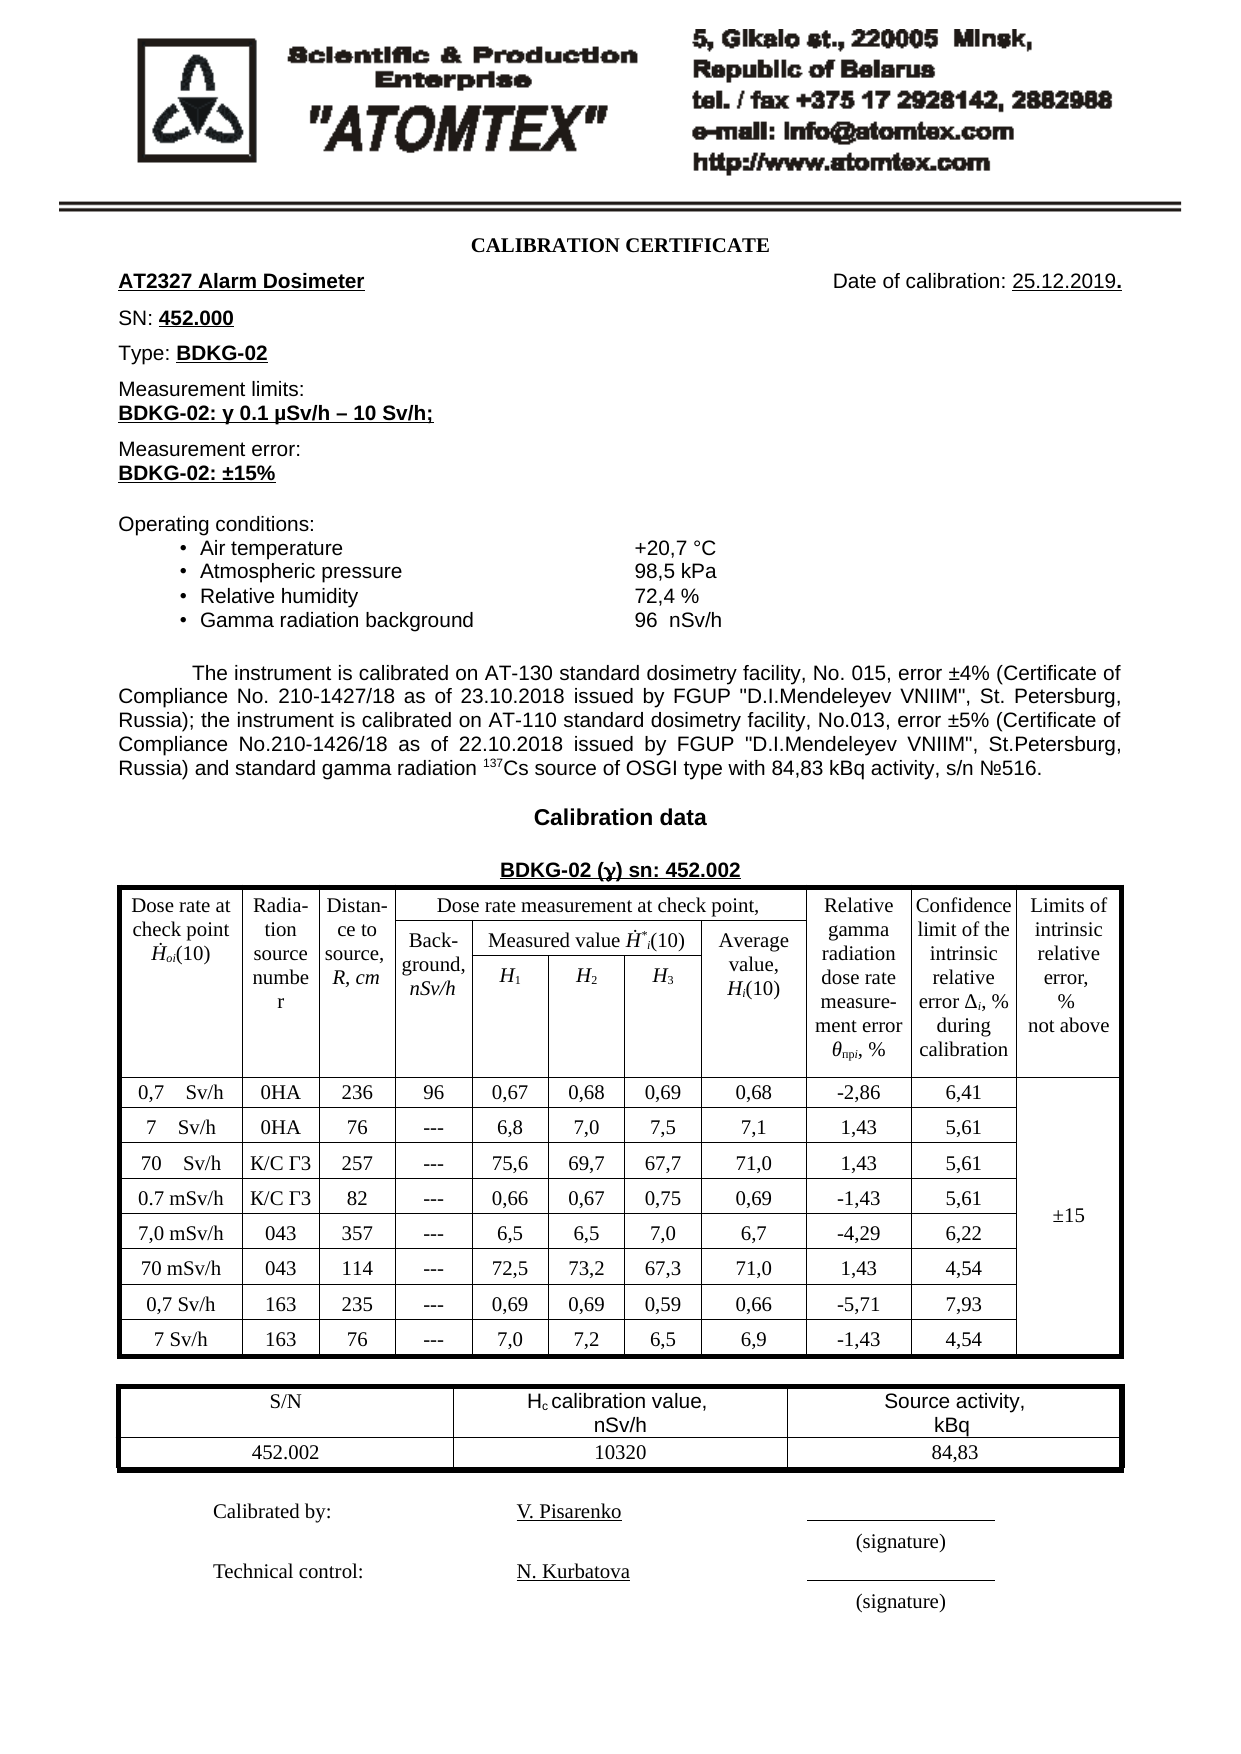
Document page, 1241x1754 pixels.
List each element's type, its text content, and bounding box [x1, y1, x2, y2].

table_cell 5,61 [912, 1179, 1016, 1213]
table_cell 0НА [243, 1078, 319, 1107]
table_cell 7 Sv/h [122, 1320, 242, 1354]
table_cell 357 [320, 1214, 395, 1248]
table_cell H1 [473, 956, 548, 1077]
table_cell 70 mSv/h [122, 1249, 242, 1283]
table_cell 76 [320, 1320, 395, 1354]
table_cell H3 [625, 956, 701, 1077]
table_cell Average value, Hi(10) [702, 921, 806, 1077]
table_cell --- [396, 1108, 472, 1142]
table_header [117, 1473, 1123, 1496]
table_cell 0,69 [625, 1078, 701, 1107]
table_header S/N [121, 1389, 453, 1437]
table_cell -2,86 [807, 1078, 911, 1107]
table_header 84,83 [788, 1438, 1119, 1467]
table_cell 0,68 [702, 1078, 806, 1107]
table_cell H2 [549, 956, 624, 1077]
table_header BDKG-02 () sn: 452.002 [119, 854, 1121, 884]
table_cell 257 [320, 1143, 395, 1177]
table_cell 7,5 [625, 1108, 701, 1142]
table_cell [514, 1586, 771, 1616]
table_cell 72,5 [473, 1249, 548, 1283]
text CALIBRATION CERTIFICATE [118, 233, 1122, 257]
table_cell 71,0 [702, 1249, 806, 1283]
table_cell 7,0 [625, 1214, 701, 1248]
table_cell 75,6 [473, 1143, 548, 1177]
table_cell 6,8 [473, 1108, 548, 1142]
table_cell 96 [396, 1078, 472, 1107]
table_cell 163 [243, 1285, 319, 1319]
table_cell -1,43 [807, 1320, 911, 1354]
table_cell 6,9 [702, 1320, 806, 1354]
table_cell 0,67 [473, 1078, 548, 1107]
table_cell 7,2 [549, 1320, 624, 1354]
table_cell 0,68 [549, 1078, 624, 1107]
table_cell [771, 1556, 1030, 1586]
text BDKG-02: γ 0.1 µSv/h – 10 Sv/h; [118, 401, 1122, 425]
table_cell 0,59 [625, 1285, 701, 1319]
table_cell 6,22 [912, 1214, 1016, 1248]
table_cell 0,7 Sv/h [122, 1285, 242, 1319]
table_cell 0,66 [702, 1285, 806, 1319]
table_cell 163 [243, 1320, 319, 1354]
table_cell 236 [320, 1078, 395, 1107]
table_cell 1,43 [807, 1143, 911, 1177]
table_cell 0,69 [473, 1285, 548, 1319]
table_cell Limits of intrinsic relative error, % not above [1017, 890, 1119, 1077]
table_cell 70 Sv/h [122, 1143, 242, 1177]
table_cell 4,54 [912, 1320, 1016, 1354]
table_cell (signature) [771, 1586, 1030, 1616]
table_cell 6,5 [625, 1320, 701, 1354]
text Measurement limits: [118, 377, 1122, 401]
text BDKG-02: ±15% [118, 461, 1122, 485]
table_cell 6,41 [912, 1078, 1016, 1107]
table_cell 0,69 [702, 1179, 806, 1213]
text Operating conditions: [118, 511, 1122, 535]
table_header V. Pisarenko [514, 1496, 771, 1526]
table_cell 0,66 [473, 1179, 548, 1213]
table_cell 0НА [243, 1108, 319, 1142]
table_header Нс calibration value, nSv/h [454, 1389, 787, 1437]
table_cell Technical control: [210, 1556, 513, 1586]
text AT2327 Alarm Dosimeter Date of calibration: 25.12.2019. [118, 269, 1122, 293]
table_cell 7,0 mSv/h [122, 1214, 242, 1248]
table_cell 5,61 [912, 1108, 1016, 1142]
table_cell 043 [243, 1214, 319, 1248]
list Atmospheric pressure 98,5 kPa [179, 559, 1122, 583]
table_cell 7,0 [473, 1320, 548, 1354]
table_cell 0,69 [549, 1285, 624, 1319]
table_cell 6,5 [473, 1214, 548, 1248]
table_cell 0,67 [549, 1179, 624, 1213]
table_cell --- [396, 1285, 472, 1319]
text Calibration data [118, 804, 1122, 830]
table_cell --- [396, 1249, 472, 1283]
table_cell 1,43 [807, 1108, 911, 1142]
table_cell -1,43 [807, 1179, 911, 1213]
table_cell 67,7 [625, 1143, 701, 1177]
table_cell 71,0 [702, 1143, 806, 1177]
table_cell 6,5 [549, 1214, 624, 1248]
table_header [771, 1496, 1030, 1526]
table_cell -4,29 [807, 1214, 911, 1248]
table_header Calibrated by: [210, 1496, 513, 1526]
table_cell 6,7 [702, 1214, 806, 1248]
text SN: 452.000 [118, 305, 1122, 329]
table_cell Measured value Ḣ*i(10) [473, 921, 701, 955]
table_cell [210, 1526, 513, 1556]
list Air temperature +20,7 °C [179, 535, 1122, 559]
table_cell 235 [320, 1285, 395, 1319]
text Measurement error: [118, 437, 1122, 461]
table_cell --- [396, 1179, 472, 1213]
table_cell [514, 1526, 771, 1556]
table_cell К/С Г3 [243, 1179, 319, 1213]
text The instrument is calibrated on AT-130 standard dosimetry facility, No. 015, error ±4% (Certificate of Compliance No. 210-1427/18 as of 23.10.2018 issued by FGUP "D.I.Mendeleyev VNIIM", St. Petersburg, Russia); the instrument is calibrated on AT-110 standard dosimetry facility, No.013, error ±5% (Certificate of Compliance No.210-1426/18 as of 22.10.2018 issued by FGUP "D.I.Mendeleyev VNIIM", St.Petersburg, Russia) and standard gamma radiation 137Cs source of OSGI type with 84,83 kBq activity, s/n №516. [118, 660, 1122, 780]
table_cell [210, 1586, 513, 1616]
table_cell Relative gamma radiation dose rate measure-ment error θпрi, % [807, 890, 911, 1077]
table_cell 7,0 [549, 1108, 624, 1142]
table_cell Dose rate measurement at check point, [396, 890, 806, 920]
table_cell Radia-tion source number [243, 890, 319, 1077]
table_cell Dose rate at check point Ḣoi(10) [122, 890, 242, 1077]
table_cell 7,93 [912, 1285, 1016, 1319]
table_header 10320 [454, 1438, 787, 1467]
table_header Source activity, kBq [788, 1389, 1119, 1437]
table_cell 0,7 Sv/h [122, 1078, 242, 1107]
table_cell 114 [320, 1249, 395, 1283]
table_cell 69,7 [549, 1143, 624, 1177]
table_cell 4,54 [912, 1249, 1016, 1283]
table_cell 5,61 [912, 1143, 1016, 1177]
table_cell --- [396, 1320, 472, 1354]
table_header 452.002 [121, 1438, 453, 1467]
table_cell 7,1 [702, 1108, 806, 1142]
table_cell К/С Г3 [243, 1143, 319, 1177]
table_cell ±15 [1017, 1078, 1119, 1354]
table_cell -5,71 [807, 1285, 911, 1319]
table_cell 0,75 [625, 1179, 701, 1213]
table_cell N. Kurbatova [514, 1556, 771, 1586]
picture [59, 29, 1182, 233]
table_cell 67,3 [625, 1249, 701, 1283]
table_cell 7 Sv/h [122, 1108, 242, 1142]
table_cell 0.7 mSv/h [122, 1179, 242, 1213]
table_cell 1,43 [807, 1249, 911, 1283]
list Relative humidity 72,4 % [179, 583, 1122, 607]
table_cell (signature) [771, 1526, 1030, 1556]
table_cell 82 [320, 1179, 395, 1213]
table_cell 043 [243, 1249, 319, 1283]
table_cell Back-ground, nSv/h [396, 921, 472, 1077]
table_cell Confidence limit of the intrinsic relative error Δi, % during calibration [912, 890, 1016, 1077]
text Type: BDKG-02 [118, 341, 1122, 365]
table_cell 76 [320, 1108, 395, 1142]
table_cell --- [396, 1143, 472, 1177]
list Gamma radiation background 96 nSv/h [179, 607, 1122, 632]
table_cell --- [396, 1214, 472, 1248]
table_cell 73,2 [549, 1249, 624, 1283]
table_cell Distan-ce to source, R, сm [320, 890, 395, 1077]
